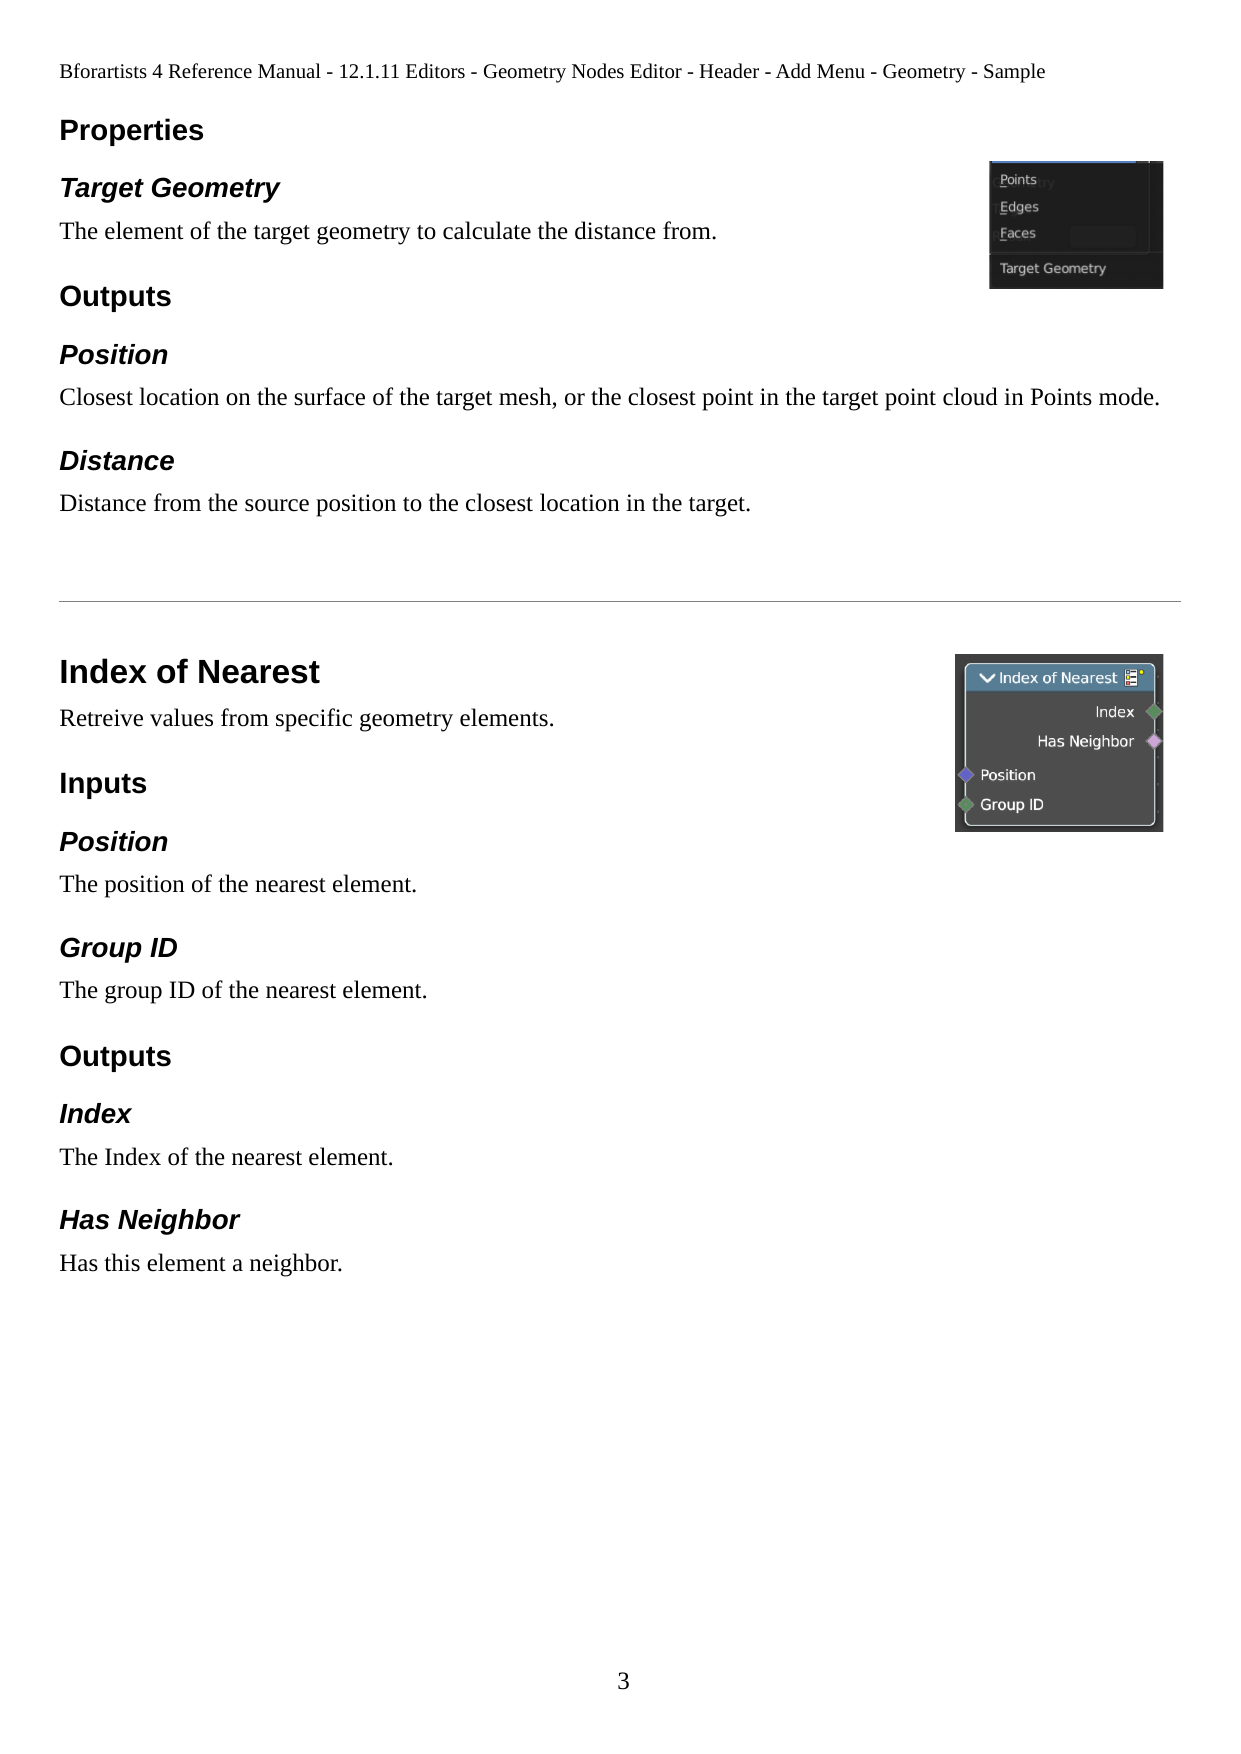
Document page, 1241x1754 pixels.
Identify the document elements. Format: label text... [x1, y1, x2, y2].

subtitle Distance [59, 444, 1181, 476]
subtitle Outputs [59, 1039, 1181, 1073]
subtitle Index of Nearest [59, 652, 1181, 690]
subtitle Outputs [59, 279, 1181, 313]
subtitle Position [59, 825, 1181, 857]
subtitle Target Geometry [59, 171, 989, 203]
subtitle [1164, 766, 1181, 800]
subtitle [1164, 171, 1181, 203]
subtitle Properties [59, 113, 1181, 146]
picture [955, 654, 1164, 832]
text The Index of the nearest element. [59, 1142, 1181, 1171]
text The group ID of the nearest element. [59, 975, 1181, 1004]
subtitle Group ID [59, 931, 1181, 963]
text Closest location on the surface of the target mesh, or the closest point in the target point cloud in Points mode. [59, 382, 1181, 411]
text The position of the nearest element. [59, 869, 1181, 898]
picture [989, 161, 1164, 289]
subtitle Has Neighbor [59, 1204, 1181, 1236]
text The element of the target geometry to calculate the distance from. [59, 216, 989, 244]
text Retreive values from specific geometry elements. [59, 703, 955, 731]
text Distance from the source position to the closest location in the target. [59, 488, 1181, 517]
subtitle Position [59, 338, 1181, 370]
subtitle Index [59, 1098, 1181, 1130]
subtitle Inputs [59, 766, 955, 800]
text Has this element a neighbor. [59, 1248, 1181, 1277]
